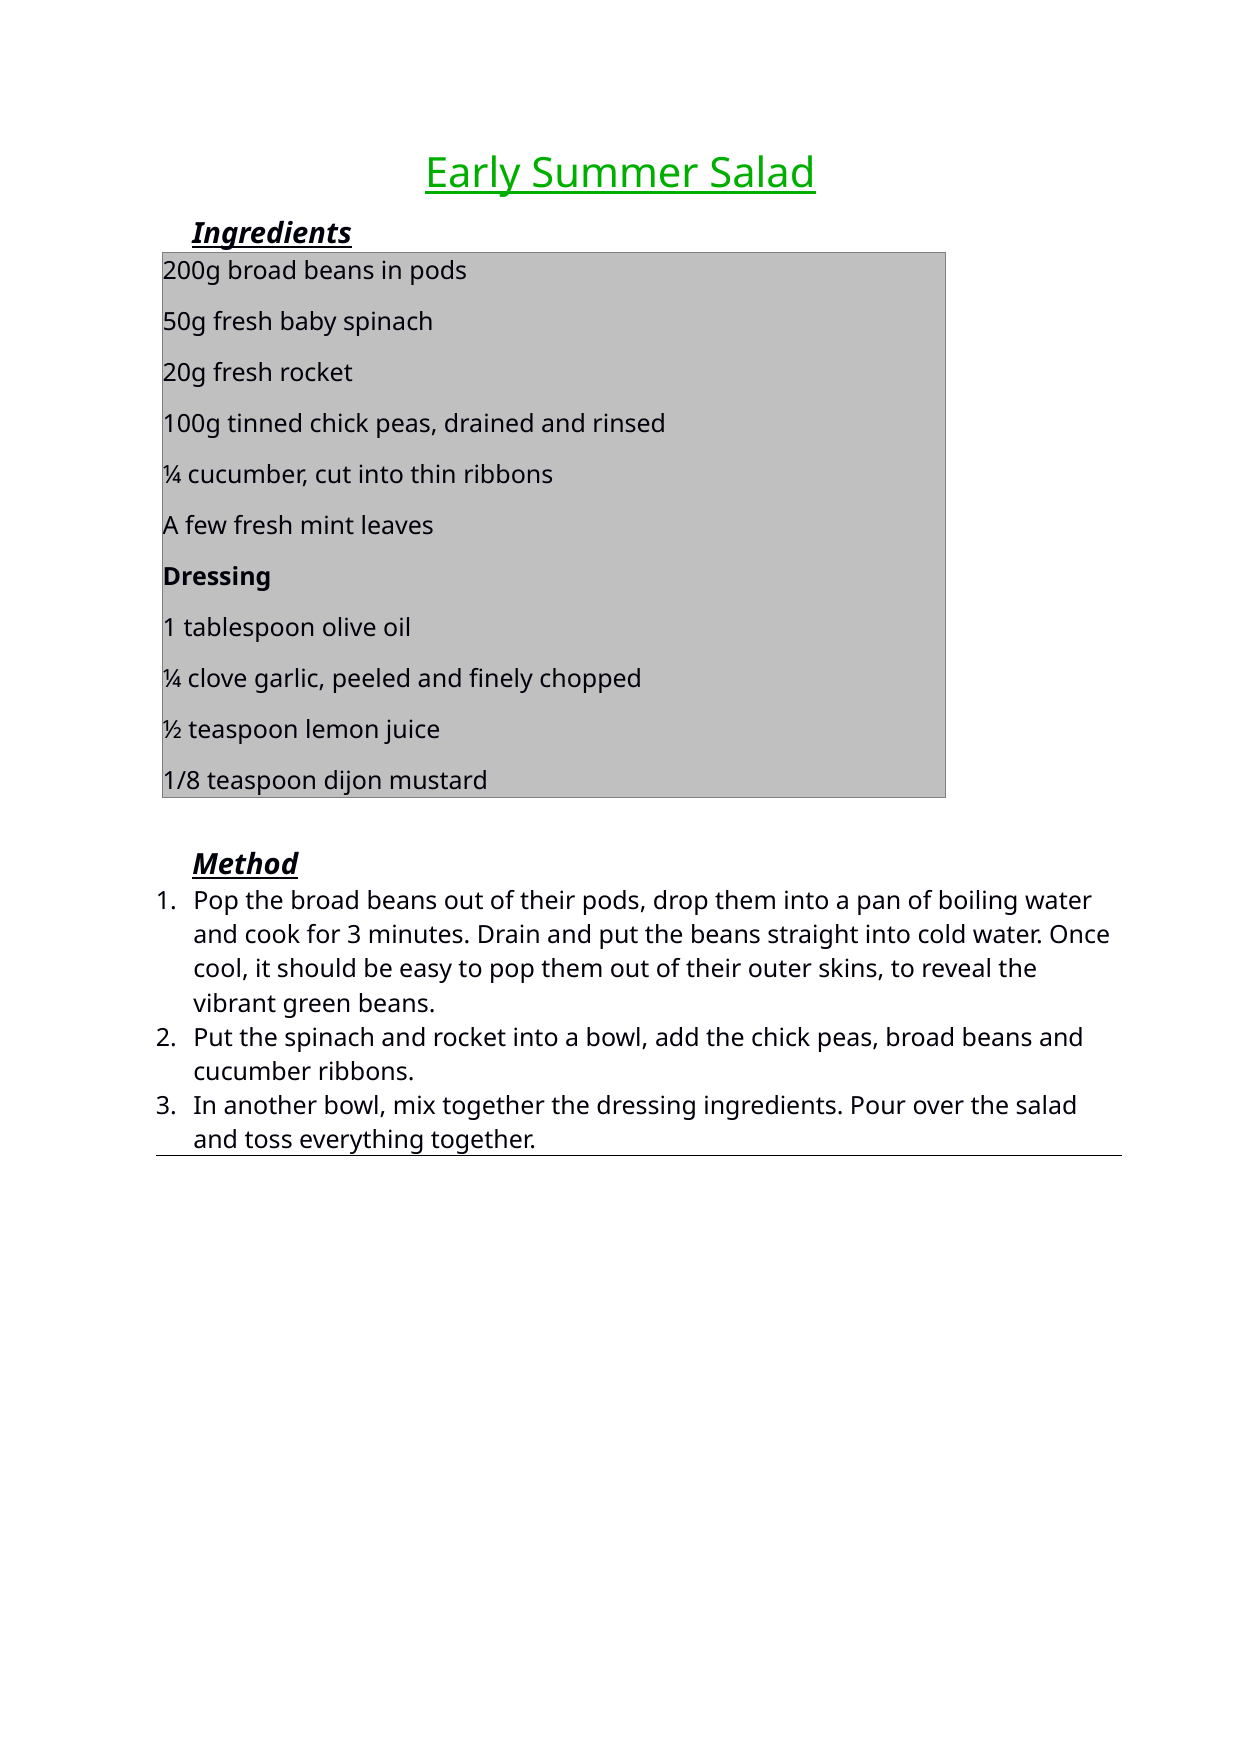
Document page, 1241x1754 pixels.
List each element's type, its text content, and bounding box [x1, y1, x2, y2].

list In another bowl, mix together the dressing ingredients. Pour over the salad and toss everything together. [156, 1087, 1122, 1155]
text 1/8 teaspoon dijon mustard [163, 762, 945, 797]
subtitle Method [192, 843, 1122, 883]
text Dressing [163, 558, 945, 593]
text 100g tinned chick peas, drained and rinsed [163, 405, 945, 440]
text ¼ clove garlic, peeled and finely chopped [163, 660, 945, 695]
text ¼ cucumber, cut into thin ribbons [163, 456, 945, 491]
text 1 tablespoon olive oil [163, 609, 945, 644]
text A few fresh mint leaves [163, 507, 945, 542]
subtitle Ingredients [192, 212, 1122, 252]
text 50g fresh baby spinach [163, 303, 945, 338]
text 20g fresh rocket [163, 354, 945, 389]
text 200g broad beans in pods [163, 253, 945, 287]
text ½ teaspoon lemon juice [163, 711, 945, 746]
list Put the spinach and rocket into a bowl, add the chick peas, broad beans and cucumber ribbons. [156, 1019, 1122, 1087]
subtitle Early Summer Salad [118, 143, 1122, 200]
list Pop the broad beans out of their pods, drop them into a pan of boiling water and cook for 3 minutes. Drain and put the beans straight into cold water. Once cool, it should be easy to pop them out of their outer skins, to reveal the vibrant green beans. [156, 883, 1122, 1019]
